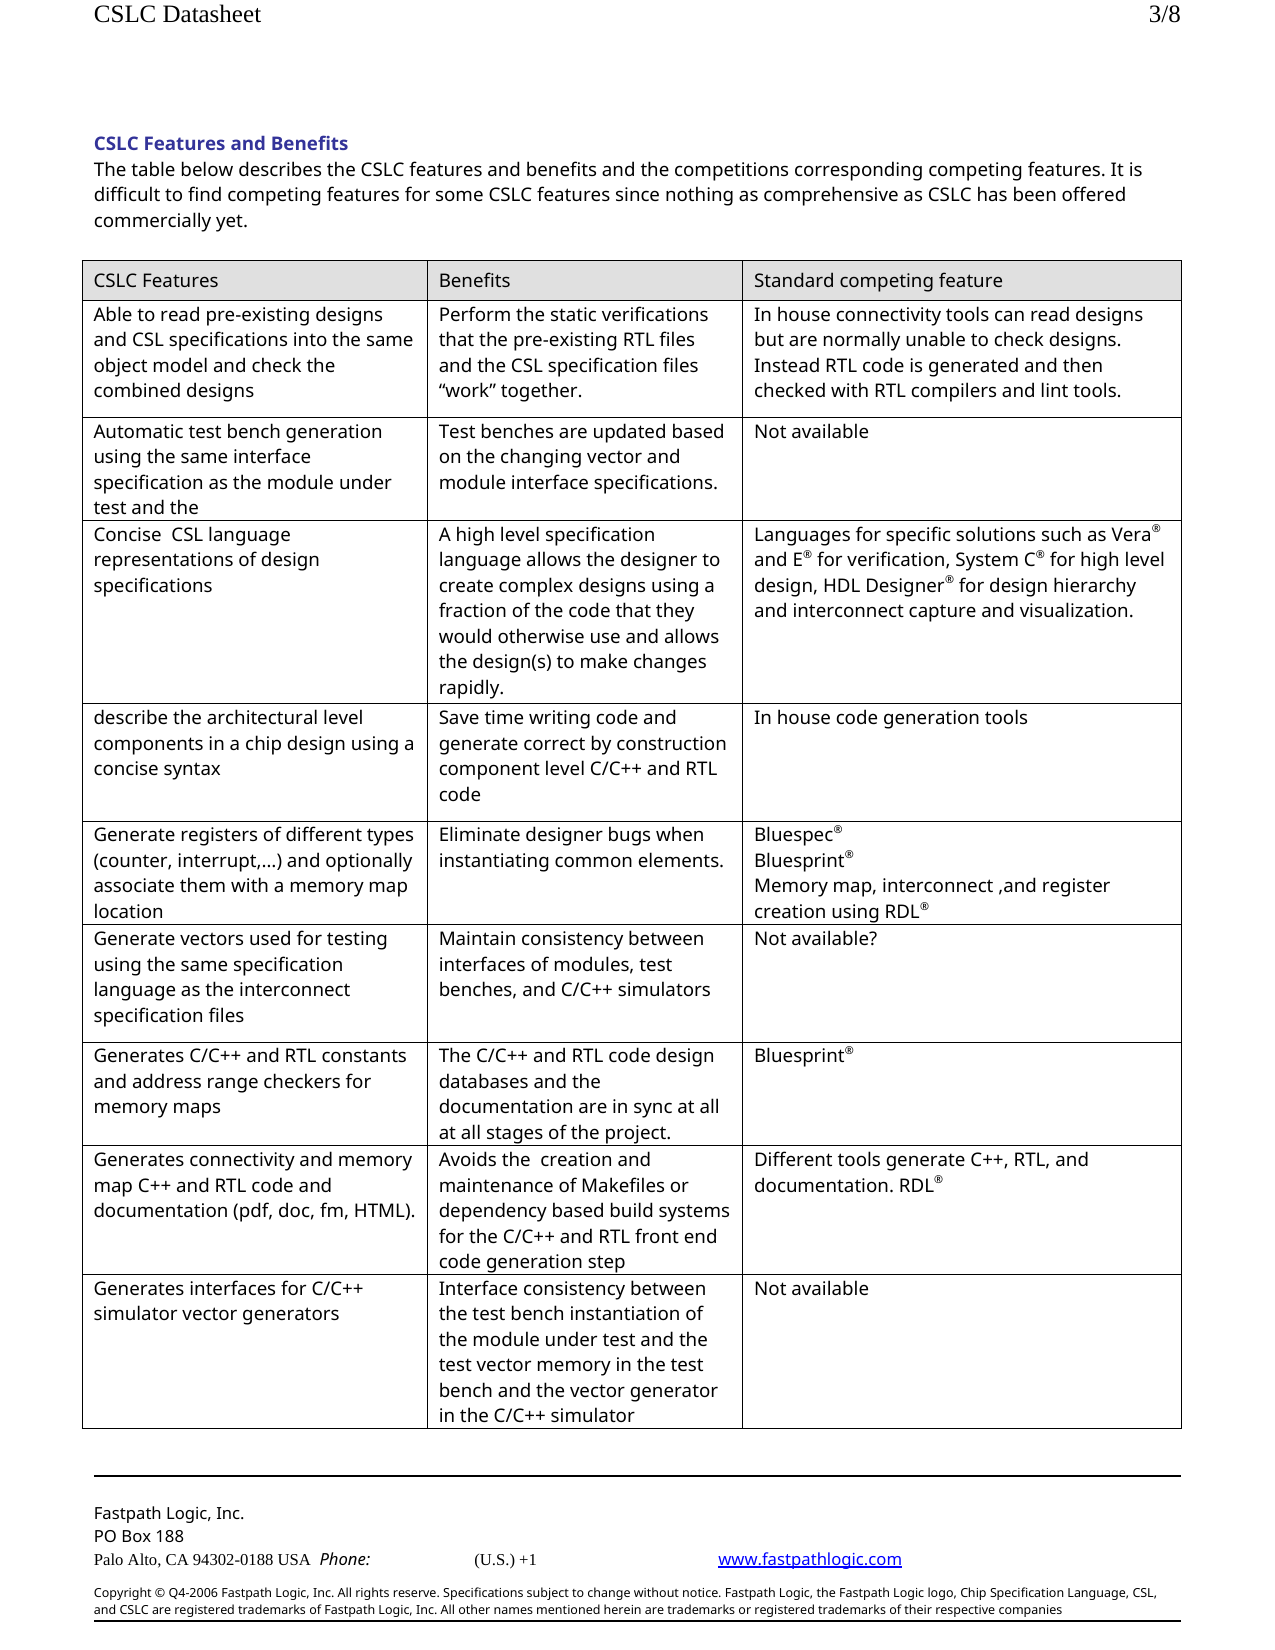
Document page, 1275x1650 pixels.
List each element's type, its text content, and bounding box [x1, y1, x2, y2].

table_cell Generates C/C++ and RTL constants and address range checkers for memory maps [83, 1043, 427, 1145]
table_cell The C/C++ and RTL code design databases and the documentation are in sync at all at all stages of the project. [428, 1043, 742, 1145]
table_cell Concise CSL language representations of design specifications [83, 521, 427, 703]
table_cell Generate vectors used for testing using the same specification language as the interconnect specification files [83, 925, 427, 1042]
table_cell Test benches are updated based on the changing vector and module interface specifications. [428, 418, 742, 520]
table_cell Not available? [743, 925, 1181, 1042]
table_cell Languages for specific solutions such as Vera® and E® for verification, System C® for high level design, HDL Designer® for design hierarchy and interconnect capture and visualization. [743, 521, 1181, 703]
table_cell In house connectivity tools can read designs but are normally unable to check designs. Instead RTL code is generated and then checked with RTL compilers and lint tools. [743, 301, 1181, 417]
table_cell Automatic test bench generation using the same interface specification as the module under test and the [83, 418, 427, 520]
text The table below describes the CSLC features and benefits and the competitions corresponding competing features. It is difficult to find competing features for some CSLC features since nothing as comprehensive as CSLC has been offered commercially yet. [94, 156, 1181, 232]
table_cell Generate registers of different types (counter, interrupt,…) and optionally associate them with a memory map location [83, 822, 427, 924]
table_header Benefits [428, 261, 742, 300]
table_cell Bluesprint® [743, 1043, 1181, 1145]
table_cell Generates connectivity and memory map C++ and RTL code and documentation (pdf, doc, fm, HTML). [83, 1146, 427, 1274]
table_cell Avoids the creation and maintenance of Makefiles or dependency based build systems for the C/C++ and RTL front end code generation step [428, 1146, 742, 1274]
table_cell Eliminate designer bugs when instantiating common elements. [428, 822, 742, 924]
table_header CSLC Features [83, 261, 427, 300]
table_cell Different tools generate C++, RTL, and documentation. RDL® [743, 1146, 1181, 1274]
table_cell Interface consistency between the test bench instantiation of the module under test and the test vector memory in the test bench and the vector generator in the C/C++ simulator [428, 1275, 742, 1428]
table_header Standard competing feature [743, 261, 1181, 300]
table_cell Able to read pre-existing designs and CSL specifications into the same object model and check the combined designs [83, 301, 427, 417]
text CSLC Features and Benefits [94, 130, 1181, 156]
table_cell In house code generation tools [743, 704, 1181, 821]
table_cell describe the architectural level components in a chip design using a concise syntax [83, 704, 427, 821]
table_cell Generates interfaces for C/C++ simulator vector generators [83, 1275, 427, 1428]
table_cell Perform the static verifications that the pre-existing RTL files and the CSL specification files “work” together. [428, 301, 742, 417]
table_cell Maintain consistency between interfaces of modules, test benches, and C/C++ simulators [428, 925, 742, 1042]
table_cell Not available [743, 1275, 1181, 1428]
table_cell A high level specification language allows the designer to create complex designs using a fraction of the code that they would otherwise use and allows the design(s) to make changes rapidly. [428, 521, 742, 703]
table_cell Not available [743, 418, 1181, 520]
table_cell Bluespec® Bluesprint® Memory map, interconnect ,and register creation using RDL® [743, 822, 1181, 924]
table_cell Save time writing code and generate correct by construction component level C/C++ and RTL code [428, 704, 742, 821]
